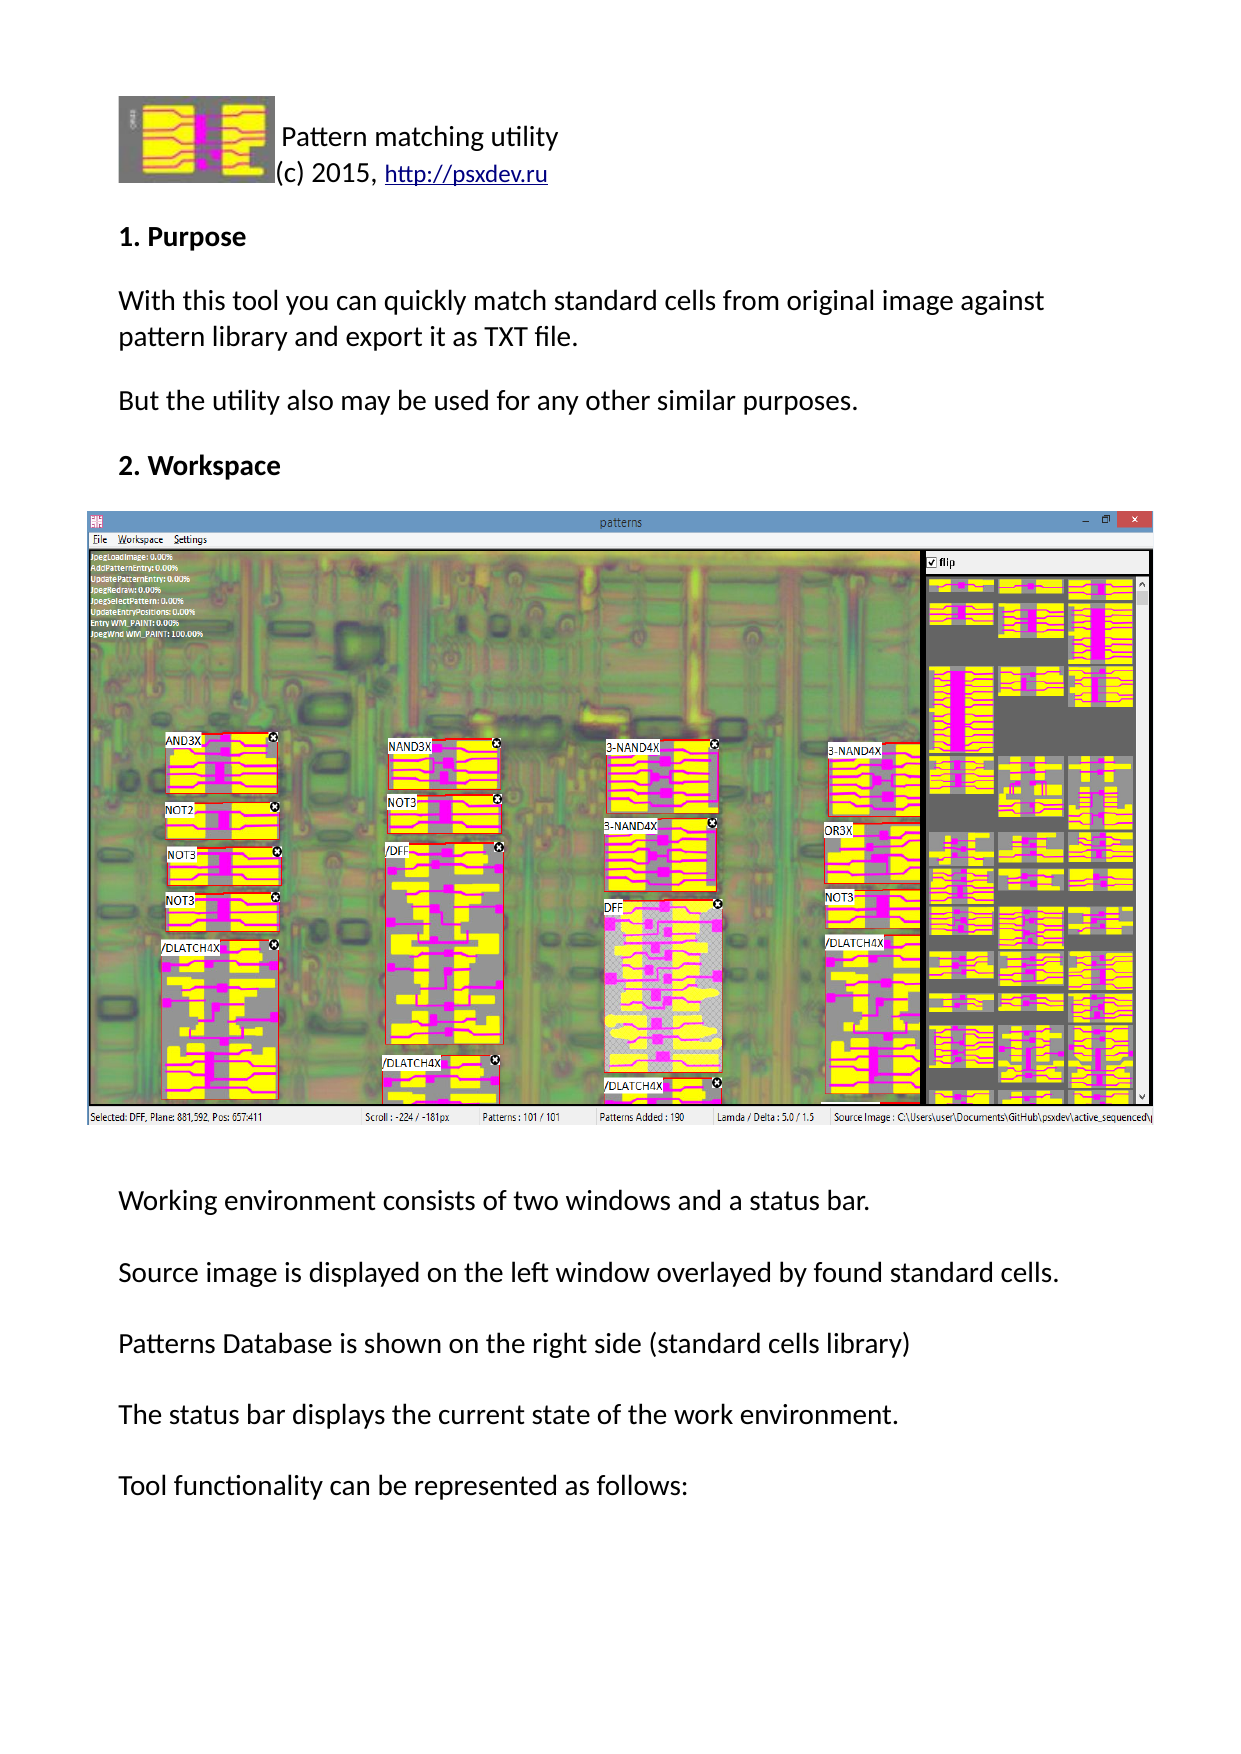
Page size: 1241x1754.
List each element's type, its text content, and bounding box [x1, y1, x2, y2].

text Source image is displayed on the left window overlayed by found standard cells. [118, 1254, 1122, 1289]
text Tool functionality can be represented as follows: [118, 1467, 1122, 1503]
text (c) 2015, http://psxdev.ru [118, 154, 1122, 189]
text Patterns Database is shown on the right side (standard cells library) [118, 1325, 1122, 1361]
text Pattern matching utility [275, 118, 1122, 154]
text Working environment consists of two windows and a status bar. [118, 1182, 1122, 1218]
text With this tool you can quickly match standard cells from original image against pattern library and export it as TXT file. [118, 282, 1122, 354]
text But the utility also may be used for any other similar purposes. [118, 382, 1122, 418]
text The status bar displays the current state of the work environment. [118, 1396, 1122, 1432]
picture [118, 96, 275, 183]
text 1. Purpose [118, 218, 1122, 254]
text 2. Workspace [118, 447, 1122, 511]
